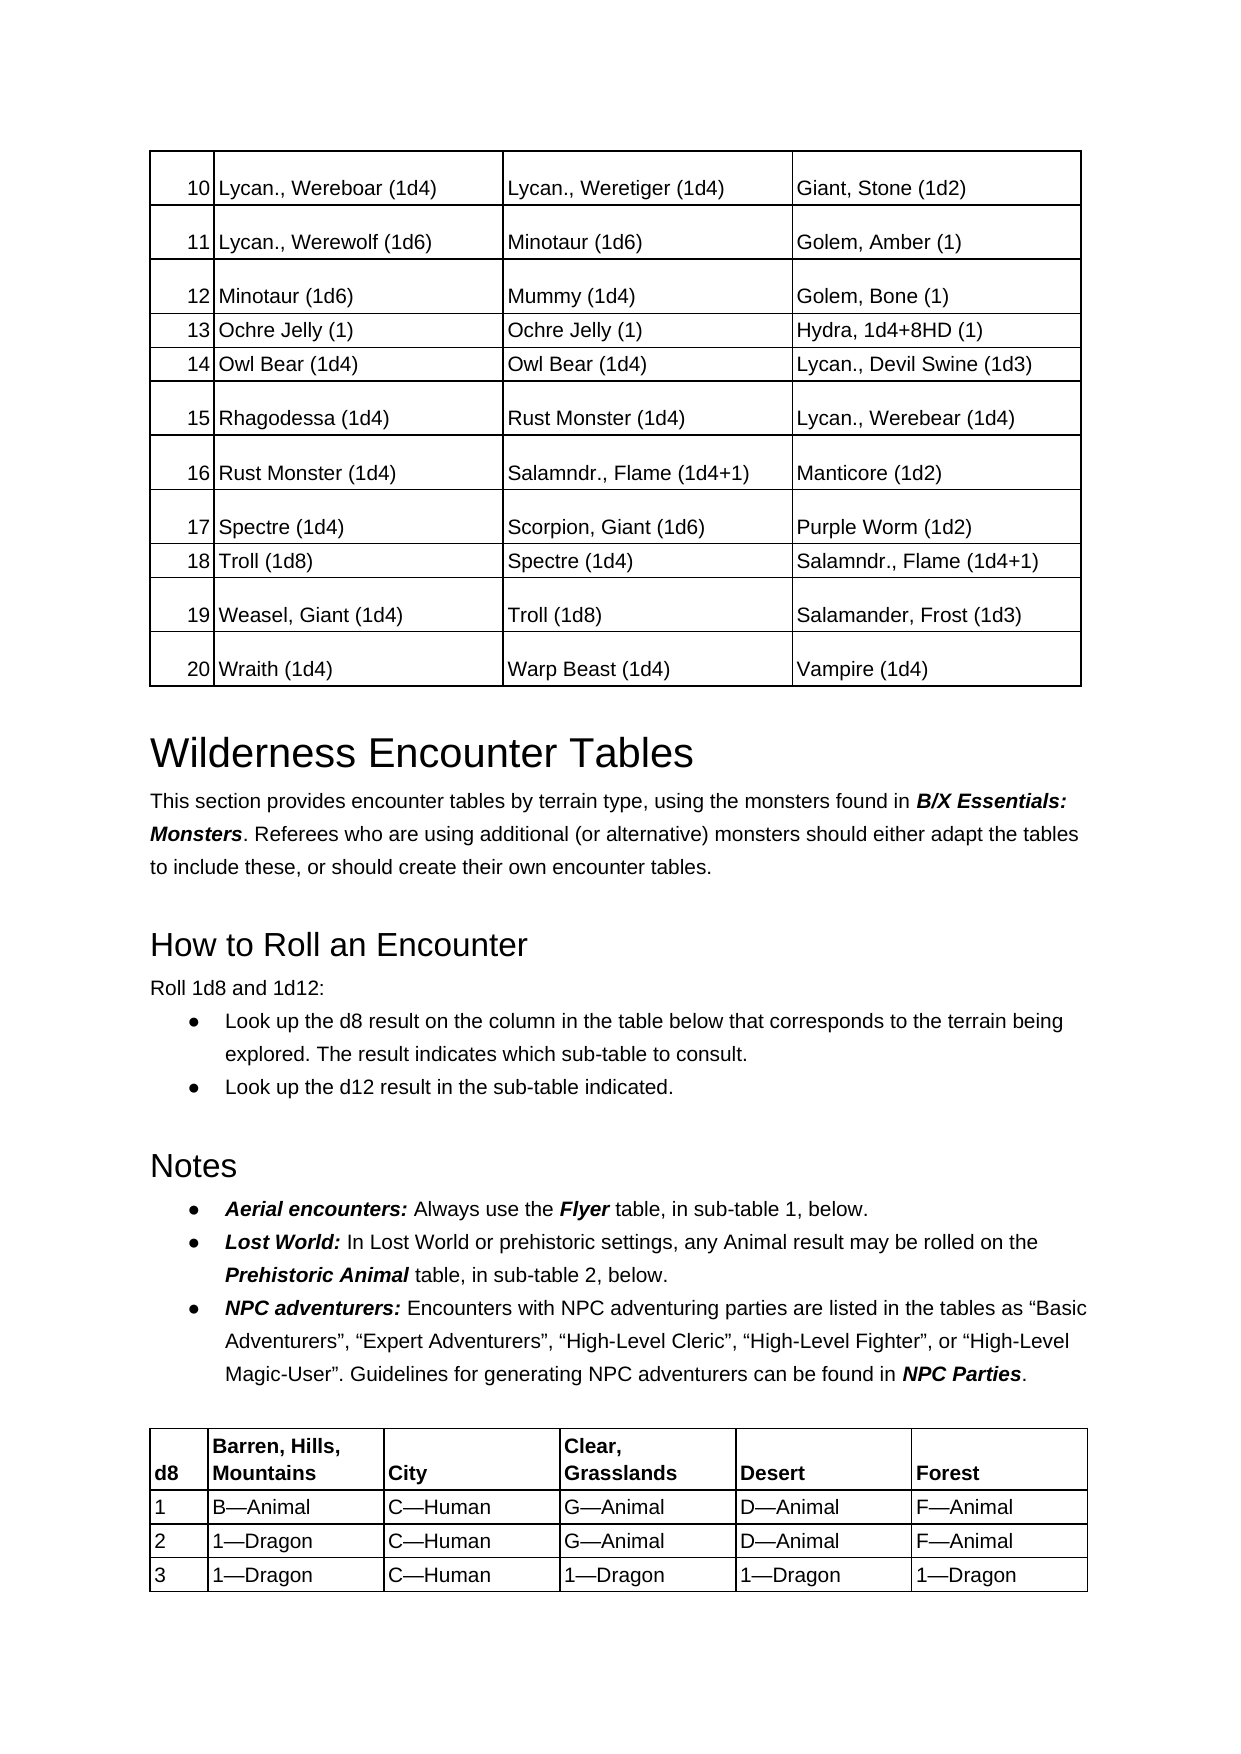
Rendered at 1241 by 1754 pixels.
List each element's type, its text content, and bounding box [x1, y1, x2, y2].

table_cell F—Animal [912, 1491, 1087, 1523]
table_cell 1 [151, 1491, 207, 1523]
table_cell Spectre (1d4) [215, 490, 502, 543]
subtitle Wilderness Encounter Tables [150, 728, 1090, 776]
table_cell Golem, Amber (1) [793, 206, 1080, 258]
table_cell Troll (1d8) [504, 578, 792, 631]
table_cell Owl Bear (1d4) [504, 348, 792, 380]
table_cell 20 [151, 632, 213, 685]
table_header Desert [737, 1429, 911, 1489]
table_header d8 [151, 1429, 207, 1489]
table_header Clear, Grasslands [561, 1429, 735, 1489]
table_cell Weasel, Giant (1d4) [215, 578, 502, 631]
table_cell 2 [151, 1525, 207, 1557]
table_cell 13 [151, 314, 213, 346]
text This section provides encounter tables by terrain type, using the monsters found in B/X Essentials: Monsters. Referees who are using additional (or alternative) monsters should either adapt the tables to include these, or should create their own encounter tables. [150, 788, 1090, 878]
table_cell G—Animal [561, 1491, 735, 1523]
subtitle How to Roll an Encounter [150, 925, 1090, 963]
table_cell Salamndr., Flame (1d4+1) [793, 544, 1080, 577]
table_cell 1—Dragon [561, 1558, 735, 1591]
table_cell Lycan., Wereboar (1d4) [215, 152, 502, 204]
table_cell C—Human [385, 1558, 559, 1591]
table_cell Troll (1d8) [215, 544, 502, 577]
table_cell Spectre (1d4) [504, 544, 792, 577]
table_cell Hydra, 1d4+8HD (1) [793, 314, 1080, 346]
table_cell Ochre Jelly (1) [504, 314, 792, 346]
table_cell Mummy (1d4) [504, 260, 792, 312]
table_cell 3 [151, 1558, 207, 1591]
table_cell 1—Dragon [737, 1558, 911, 1591]
table_cell Rust Monster (1d4) [504, 382, 792, 434]
list Look up the d12 result in the sub-table indicated. [187, 1075, 1090, 1099]
table_cell 11 [151, 206, 213, 258]
table_cell 18 [151, 544, 213, 577]
table_cell D—Animal [737, 1525, 911, 1557]
table_cell Lycan., Werebear (1d4) [793, 382, 1080, 434]
list NPC adventurers: Encounters with NPC adventuring parties are listed in the tables as “Basic Adventurers”, “Expert Adventurers”, “High-Level Cleric”, “High-Level Fighter”, or “High-Level Magic-User”. Guidelines for generating NPC adventurers can be found in NPC Parties. [187, 1296, 1090, 1386]
table_cell Lycan., Devil Swine (1d3) [793, 348, 1080, 380]
text Roll 1d8 and 1d12: [150, 976, 1090, 1000]
table_cell Minotaur (1d6) [215, 260, 502, 312]
table_cell Manticore (1d2) [793, 436, 1080, 488]
table_cell 15 [151, 382, 213, 434]
table_cell 10 [151, 152, 213, 204]
table_cell 1—Dragon [912, 1558, 1087, 1591]
table_cell Rust Monster (1d4) [215, 436, 502, 488]
table_cell Vampire (1d4) [793, 632, 1080, 685]
table_cell 14 [151, 348, 213, 380]
table_header Barren, Hills, Mountains [209, 1429, 383, 1489]
table_cell Ochre Jelly (1) [215, 314, 502, 346]
table_cell B—Animal [209, 1491, 383, 1523]
table_cell F—Animal [912, 1525, 1087, 1557]
table_cell D—Animal [737, 1491, 911, 1523]
table_cell Purple Worm (1d2) [793, 490, 1080, 543]
table_cell Rhagodessa (1d4) [215, 382, 502, 434]
table_cell Warp Beast (1d4) [504, 632, 792, 685]
table_cell Lycan., Weretiger (1d4) [504, 152, 792, 204]
table_cell Salamndr., Flame (1d4+1) [504, 436, 792, 488]
table_cell 1—Dragon [209, 1558, 383, 1591]
table_cell Lycan., Werewolf (1d6) [215, 206, 502, 258]
table_cell Salamander, Frost (1d3) [793, 578, 1080, 631]
table_cell Scorpion, Giant (1d6) [504, 490, 792, 543]
table_cell C—Human [385, 1491, 559, 1523]
table_cell Minotaur (1d6) [504, 206, 792, 258]
table_cell G—Animal [561, 1525, 735, 1557]
list Lost World: In Lost World or prehistoric settings, any Animal result may be rolled on the Prehistoric Animal table, in sub-table 2, below. [187, 1229, 1090, 1287]
table_cell Giant, Stone (1d2) [793, 152, 1080, 204]
table_cell 1—Dragon [209, 1525, 383, 1557]
table_cell 12 [151, 260, 213, 312]
list Look up the d8 result on the column in the table below that corresponds to the terrain being explored. The result indicates which sub-table to consult. [187, 1009, 1090, 1066]
table_cell C—Human [385, 1525, 559, 1557]
list Aerial encounters: Always use the Flyer table, in sub-table 1, below. [187, 1197, 1090, 1221]
table_cell Golem, Bone (1) [793, 260, 1080, 312]
table_header City [385, 1429, 559, 1489]
table_cell 19 [151, 578, 213, 631]
table_cell 17 [151, 490, 213, 543]
table_header Forest [912, 1429, 1087, 1489]
table_cell 16 [151, 436, 213, 488]
table_cell Owl Bear (1d4) [215, 348, 502, 380]
subtitle Notes [150, 1146, 1090, 1184]
table_cell Wraith (1d4) [215, 632, 502, 685]
